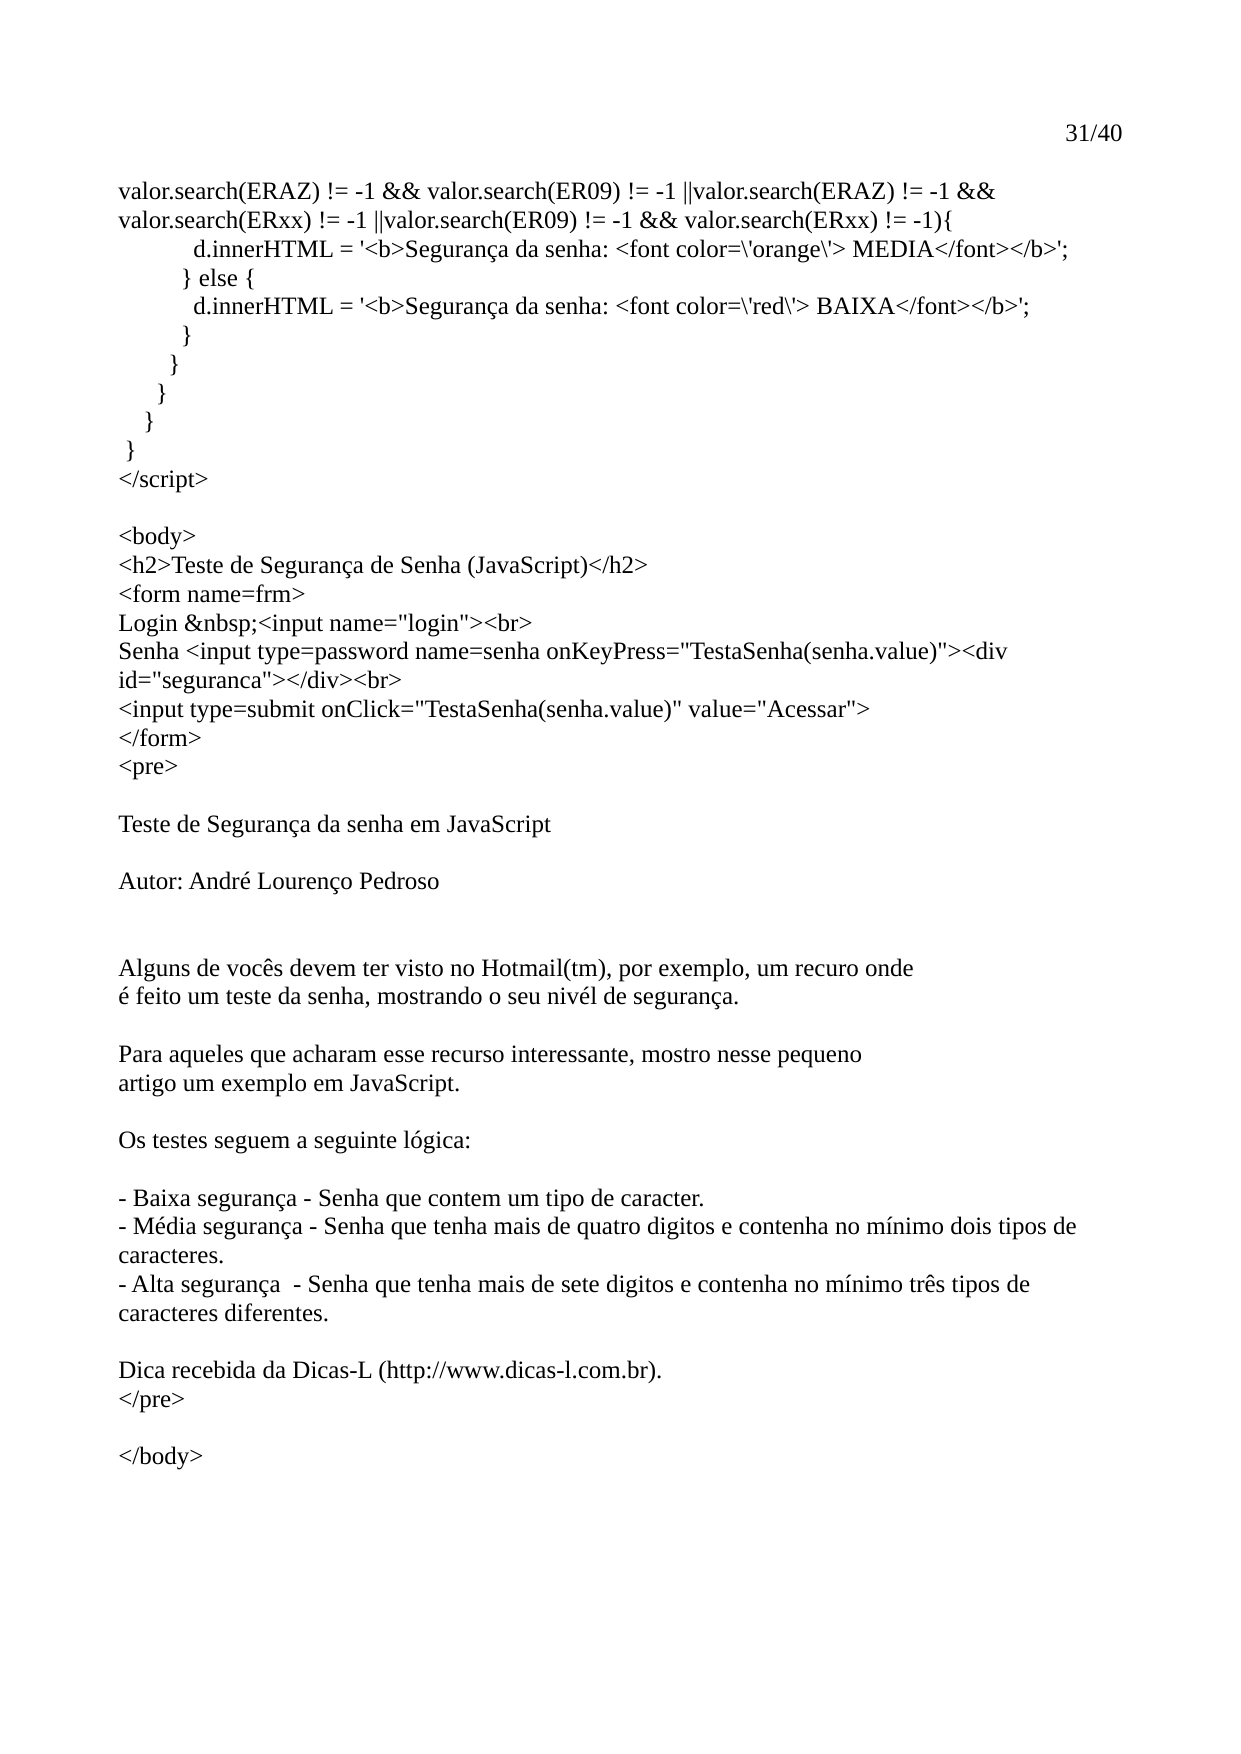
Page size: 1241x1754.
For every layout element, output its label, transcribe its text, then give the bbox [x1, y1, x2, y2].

text Dica recebida da Dicas-L (http://www.dicas-l.com.br). [118, 1355, 1122, 1384]
text d.innerHTML = '<b>Segurança da senha: <font color=\'red\'> BAIXA</font></b>'; [118, 291, 1122, 320]
text valor.search(ERAZ) != -1 && valor.search(ER09) != -1 ||valor.search(ERAZ) != -1 && valor.search(ERxx) != -1 ||valor.search(ER09) != -1 && valor.search(ERxx) != -1){ [118, 176, 1122, 234]
text - Alta segurança - Senha que tenha mais de sete digitos e contenha no mínimo três tipos de caracteres diferentes. [118, 1269, 1122, 1326]
text </form> [118, 723, 1122, 751]
text - Média segurança - Senha que tenha mais de quatro digitos e contenha no mínimo dois tipos de caracteres. [118, 1211, 1122, 1269]
text </body> [118, 1441, 1122, 1470]
text Os testes seguem a seguinte lógica: [118, 1125, 1122, 1154]
text } [118, 406, 1122, 435]
text Autor: André Lourenço Pedroso [118, 866, 1122, 895]
text <h2>Teste de Segurança de Senha (JavaScript)</h2> [118, 550, 1122, 579]
text é feito um teste da senha, mostrando o seu nivél de segurança. [118, 981, 1122, 1010]
text } [118, 320, 1122, 349]
text - Baixa segurança - Senha que contem um tipo de caracter. [118, 1183, 1122, 1211]
text Para aqueles que acharam esse recurso interessante, mostro nesse pequeno [118, 1039, 1122, 1068]
text } [118, 378, 1122, 406]
text artigo um exemplo em JavaScript. [118, 1068, 1122, 1096]
text Alguns de vocês devem ter visto no Hotmail(tm), por exemplo, um recuro onde [118, 953, 1122, 981]
text Senha <input type=password name=senha onKeyPress="TestaSenha(senha.value)"><div id="seguranca"></div><br> [118, 636, 1122, 694]
text Login &nbsp;<input name="login"><br> [118, 608, 1122, 636]
text <input type=submit onClick="TestaSenha(senha.value)" value="Acessar"> [118, 694, 1122, 723]
text d.innerHTML = '<b>Segurança da senha: <font color=\'orange\'> MEDIA</font></b>'; [118, 234, 1122, 263]
text <pre> [118, 751, 1122, 780]
text <form name=frm> [118, 579, 1122, 608]
text } else { [118, 263, 1122, 291]
text Teste de Segurança da senha em JavaScript [118, 809, 1122, 838]
text } [118, 349, 1122, 378]
text <body> [118, 521, 1122, 550]
text </script> [118, 464, 1122, 493]
text } [118, 435, 1122, 464]
text </pre> [118, 1384, 1122, 1413]
